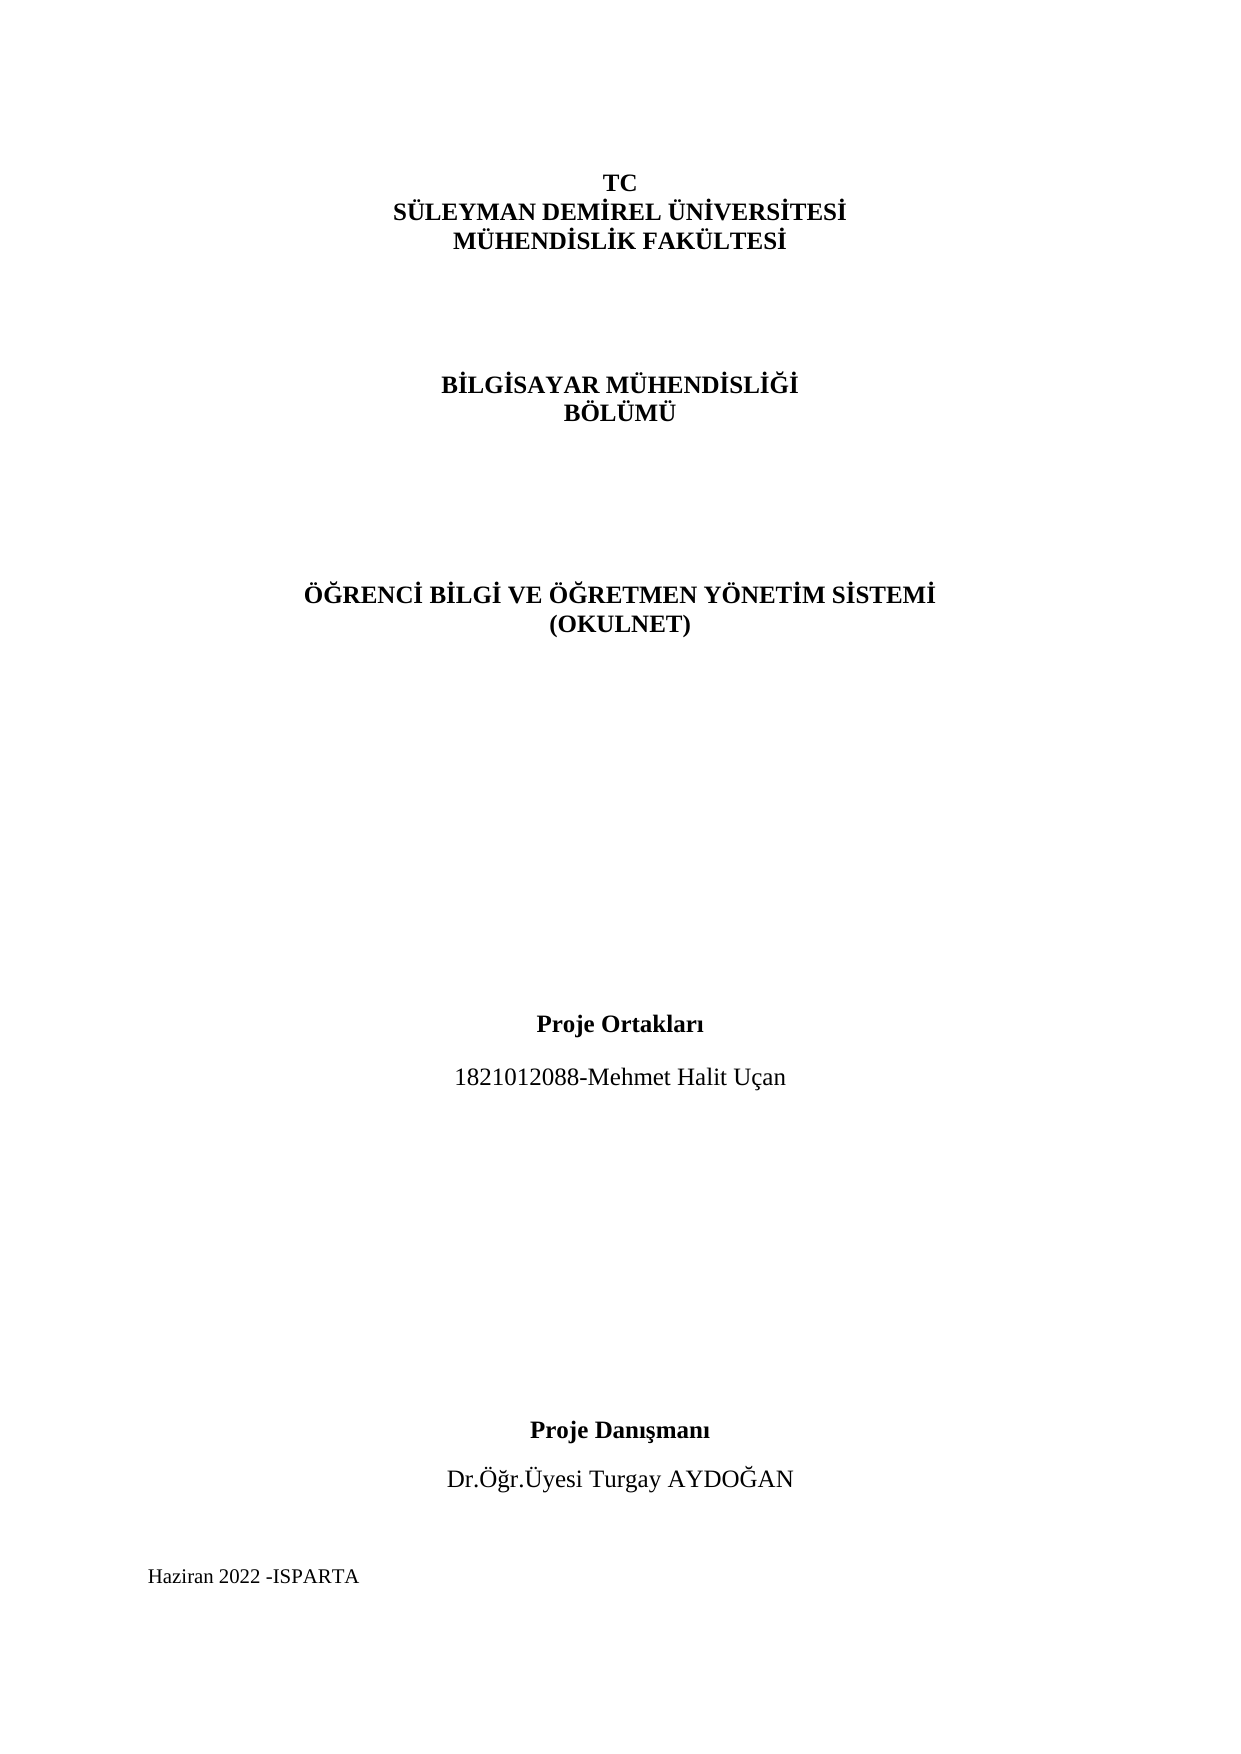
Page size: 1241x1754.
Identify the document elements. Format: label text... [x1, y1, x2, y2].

text (OKULNET) [148, 609, 1092, 663]
text SÜLEYMAN DEMİREL ÜNİVERSİTESİ [148, 197, 1092, 226]
text BİLGİSAYAR MÜHENDİSLİĞİ [148, 370, 1092, 398]
text Haziran 2022 -ISPARTA [148, 1563, 1093, 1588]
text ÖĞRENCİ BİLGİ VE ÖĞRETMEN YÖNETİM SİSTEMİ [148, 581, 1092, 609]
text Proje Danışmanı [148, 1415, 1092, 1444]
text TC [148, 168, 1092, 197]
text BÖLÜMÜ [148, 398, 1092, 427]
text Dr.Öğr.Üyesi Turgay AYDOĞAN [148, 1464, 1093, 1493]
text MÜHENDİSLİK FAKÜLTESİ [148, 226, 1092, 255]
text Proje Ortakları [148, 1009, 1092, 1037]
text 1821012088-Mehmet Halit Uçan [148, 1062, 1092, 1091]
